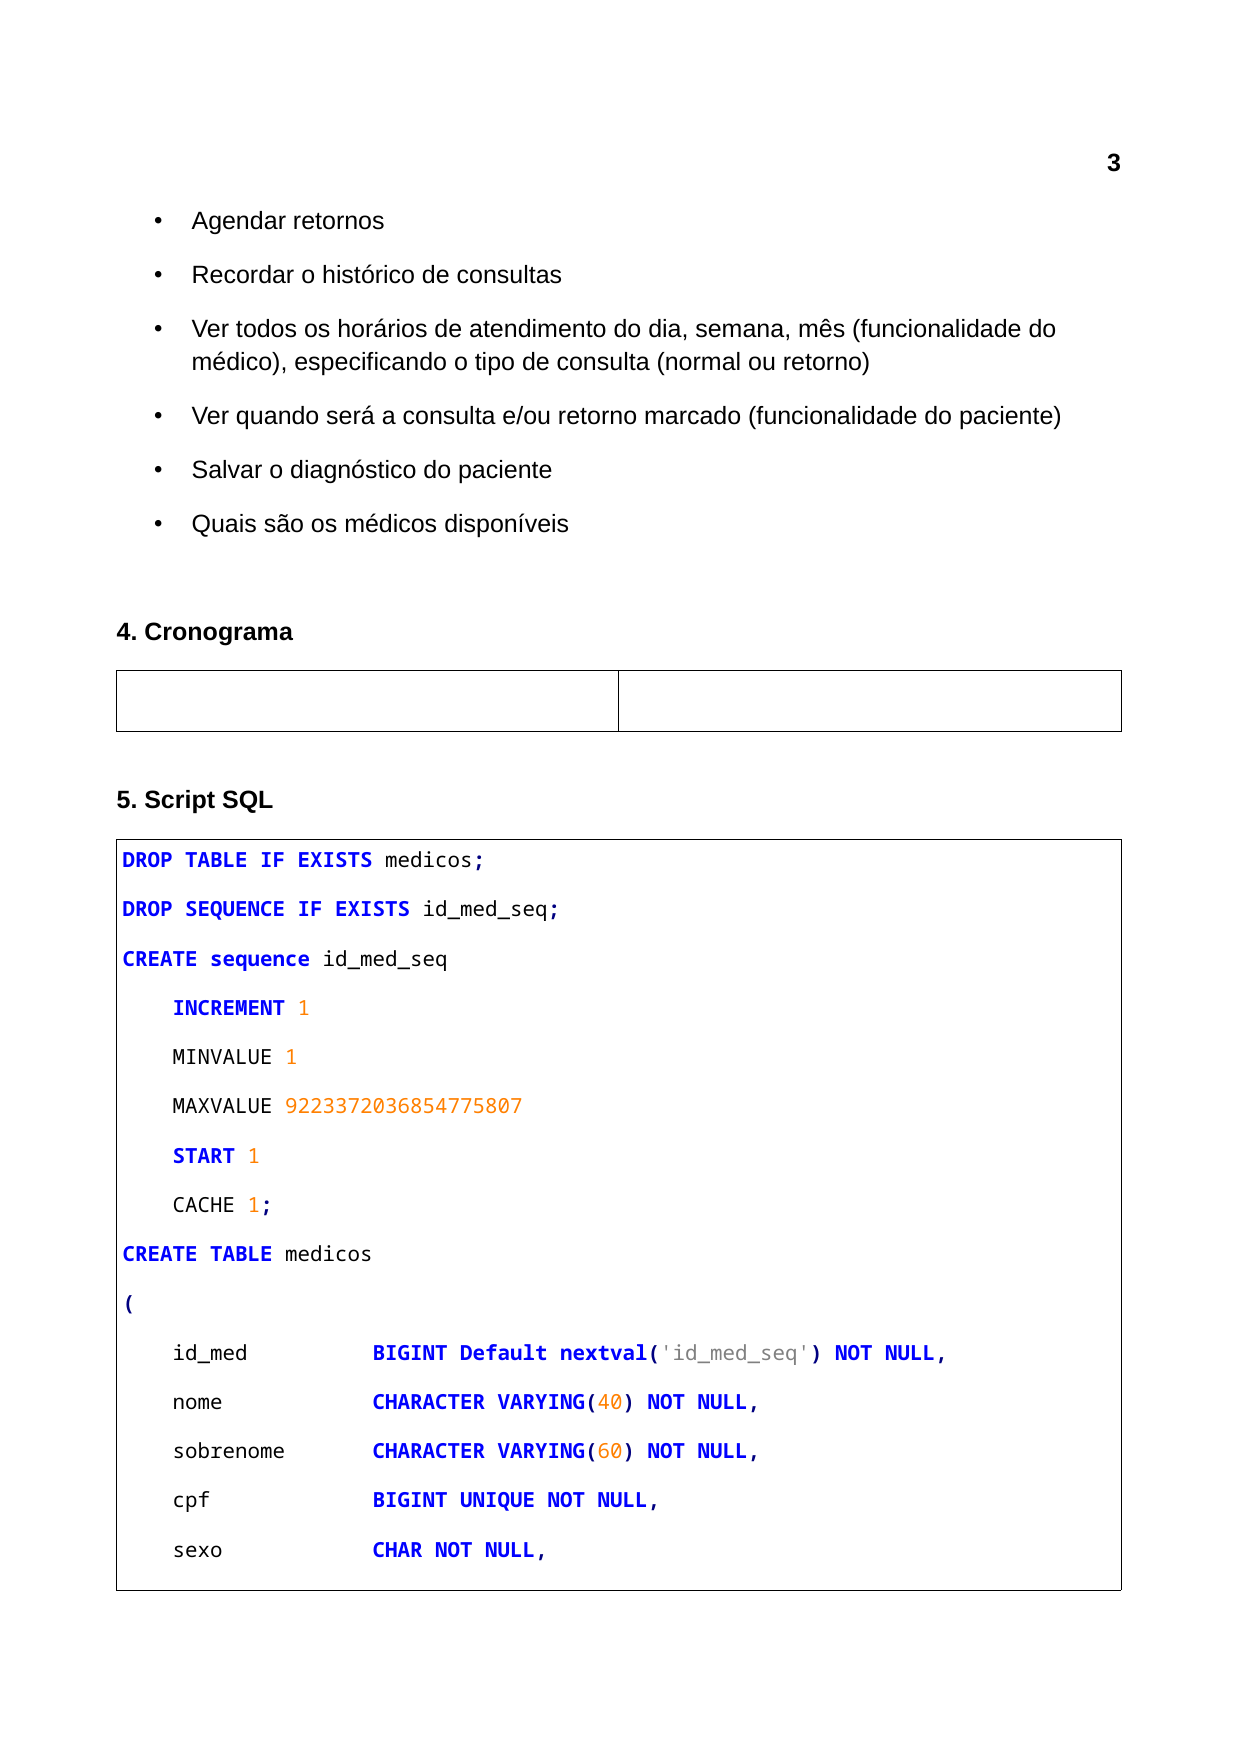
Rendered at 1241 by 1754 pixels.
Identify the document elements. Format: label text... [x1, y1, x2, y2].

list Ver todos os horários de atendimento do dia, semana, mês (funcionalidade do médico), especificando o tipo de consulta (normal ou retorno) [154, 314, 1121, 376]
table_header DROP TABLE IF EXISTS medicos; DROP SEQUENCE IF EXISTS id_med_seq; CREATE sequence id_med_seq INCREMENT 1 MINVALUE 1 MAXVALUE 9223372036854775807 START 1 CACHE 1; CREATE TABLE medicos ( id_med BIGINT Default nextval('id_med_seq') NOT NULL, nome CHARACTER VARYING(40) NOT NULL, sobrenome CHARACTER VARYING(60) NOT NULL, cpf BIGINT UNIQUE NOT NULL, sexo CHAR NOT NULL, [117, 840, 1121, 1590]
table_header [117, 671, 618, 731]
list Quais são os médicos disponíveis [154, 509, 1121, 537]
list Agendar retornos [154, 206, 1121, 235]
table_header [619, 671, 1121, 731]
text 5. Script SQL [116, 785, 1121, 814]
list Recordar o histórico de consultas [154, 260, 1121, 289]
text 4. Cronograma [116, 616, 1121, 645]
list Salvar o diagnóstico do paciente [154, 455, 1121, 483]
list Ver quando será a consulta e/ou retorno marcado (funcionalidade do paciente) [154, 401, 1121, 429]
